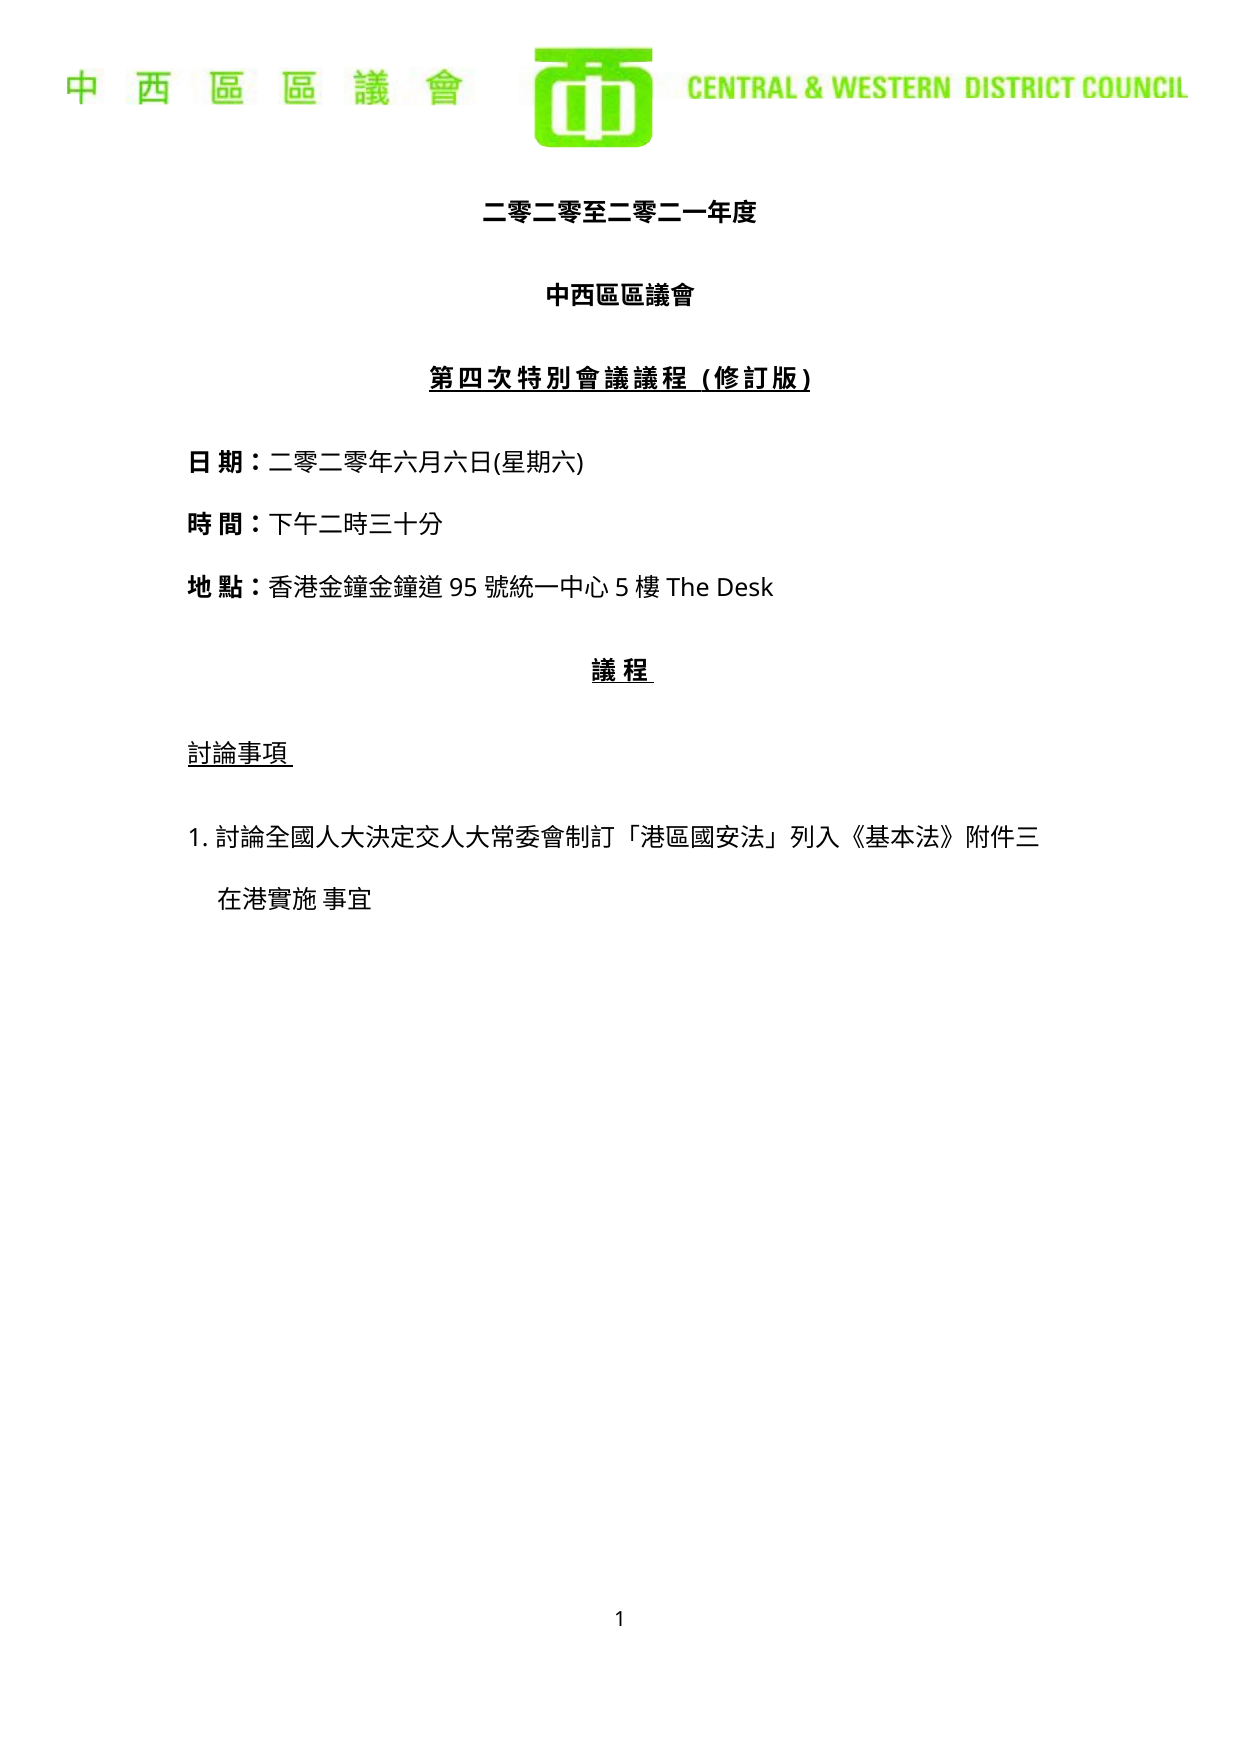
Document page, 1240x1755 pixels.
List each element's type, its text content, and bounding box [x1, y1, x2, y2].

text 討論事項 [187, 710, 1052, 773]
text 二零二零至二零二一年度 [187, 169, 1052, 231]
text 議程 [187, 627, 1052, 689]
text 中西區區議會 [187, 252, 1052, 314]
text 日 期：二零二零年六月六日(星期六) 時 間：下午二時三十分 地 點：香港金鐘金鐘道 95 號統一中心 5 樓 The Desk [187, 419, 1052, 606]
text 第四次特別會議議程 (修訂版) [187, 335, 1052, 398]
text 1. 討論全國人大決定交人大常委會制訂「港區國安法」列入《基本法》附件三在港實施 事宜 [187, 794, 1052, 919]
